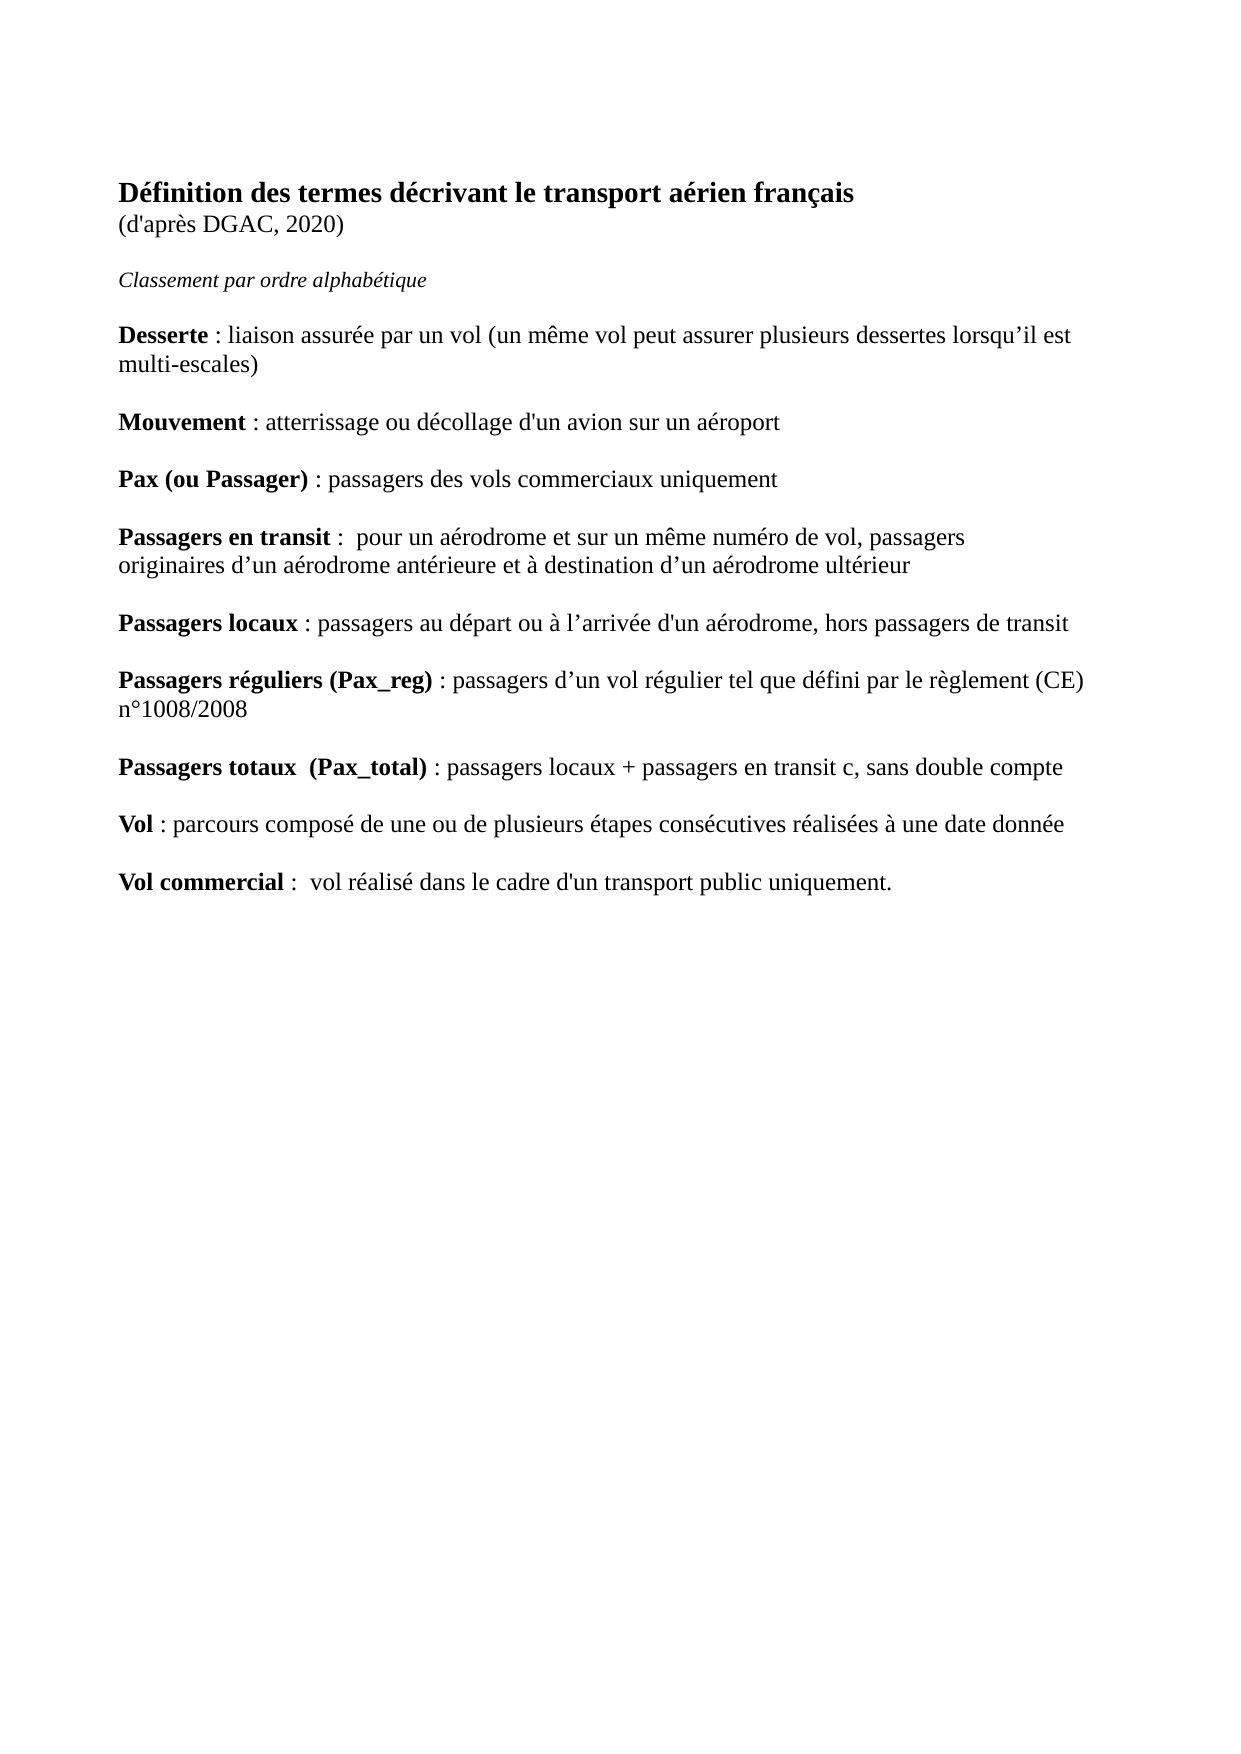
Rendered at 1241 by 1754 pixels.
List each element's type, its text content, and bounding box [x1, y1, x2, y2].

text Passagers en transit : pour un aérodrome et sur un même numéro de vol, passagers [118, 522, 1122, 551]
text Pax (ou Passager) : passagers des vols commerciaux uniquement [118, 464, 1122, 493]
text Vol commercial : vol réalisé dans le cadre d'un transport public uniquement. [118, 867, 1122, 896]
text Desserte : liaison assurée par un vol (un même vol peut assurer plusieurs dessertes lorsqu’il est multi-escales) [118, 321, 1122, 378]
text Définition des termes décrivant le transport aérien français [118, 176, 1122, 209]
text Classement par ordre alphabétique [118, 267, 1122, 292]
text Passagers totaux (Pax_total) : passagers locaux + passagers en transit c, sans double compte [118, 752, 1122, 781]
text Mouvement : atterrissage ou décollage d'un avion sur un aéroport [118, 407, 1122, 436]
text originaires d’un aérodrome antérieure et à destination d’un aérodrome ultérieur [118, 551, 1122, 579]
text Passagers réguliers (Pax_reg) : passagers d’un vol régulier tel que défini par le règlement (CE) n°1008/2008 [118, 666, 1122, 723]
text Passagers locaux : passagers au départ ou à l’arrivée d'un aérodrome, hors passagers de transit [118, 608, 1122, 637]
text (d'après DGAC, 2020) [118, 209, 1122, 238]
text Vol : parcours composé de une ou de plusieurs étapes consécutives réalisées à une date donnée [118, 809, 1122, 838]
